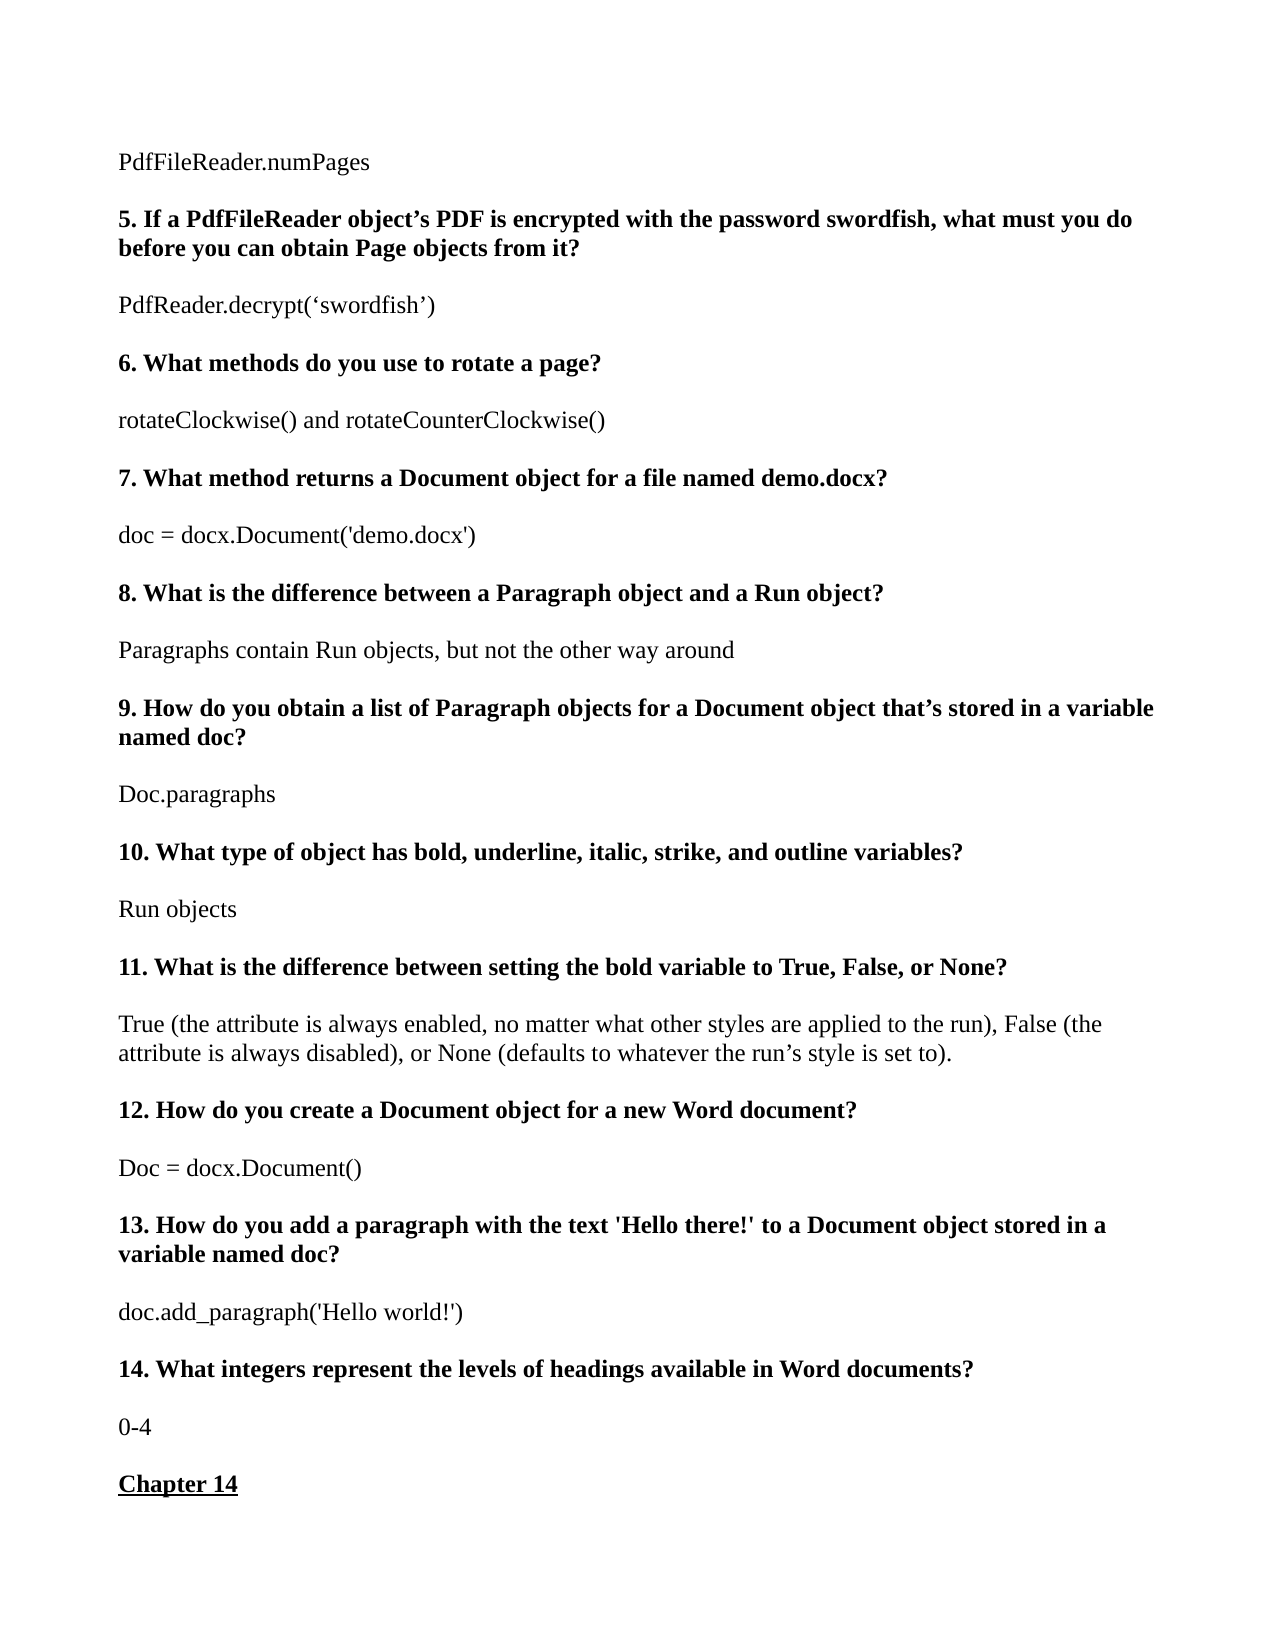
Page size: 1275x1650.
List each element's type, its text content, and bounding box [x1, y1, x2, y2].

text 8. What is the difference between a Paragraph object and a Run object? [118, 578, 1157, 607]
text Run objects [118, 894, 1157, 923]
text 13. How do you add a paragraph with the text 'Hello there!' to a Document object stored in a variable named doc? [118, 1211, 1157, 1268]
text 0-4 [118, 1412, 1157, 1441]
text Paragraphs contain Run objects, but not the other way around [118, 636, 1157, 664]
text Doc.paragraphs [118, 779, 1157, 808]
text rotateClockwise() and rotateCounterClockwise() [118, 406, 1157, 434]
text doc.add_paragraph('Hello world!') [118, 1297, 1157, 1326]
text 11. What is the difference between setting the bold variable to True, False, or None? [118, 952, 1157, 981]
text 7. What method returns a Document object for a file named demo.docx? [118, 463, 1157, 492]
text 10. What type of object has bold, underline, italic, strike, and outline variables? [118, 837, 1157, 866]
text 5. If a PdfFileReader object’s PDF is encrypted with the password swordfish, what must you do before you can obtain Page objects from it? [118, 204, 1157, 262]
text 6. What methods do you use to rotate a page? [118, 348, 1157, 377]
text 9. How do you obtain a list of Paragraph objects for a Document object that’s stored in a variable named doc? [118, 693, 1157, 751]
text PdfReader.decrypt(‘swordfish’) [118, 291, 1157, 319]
text PdfFileReader.numPages [118, 147, 1157, 176]
text Doc = docx.Document() [118, 1153, 1157, 1182]
text 12. How do you create a Document object for a new Word document? [118, 1096, 1157, 1124]
text Chapter 14 [118, 1469, 1157, 1498]
text True (the attribute is always enabled, no matter what other styles are applied to the run), False (the attribute is always disabled), or None (defaults to whatever the run’s style is set to). [118, 1009, 1157, 1067]
text doc = docx.Document('demo.docx') [118, 521, 1157, 549]
text 14. What integers represent the levels of headings available in Word documents? [118, 1354, 1157, 1383]
